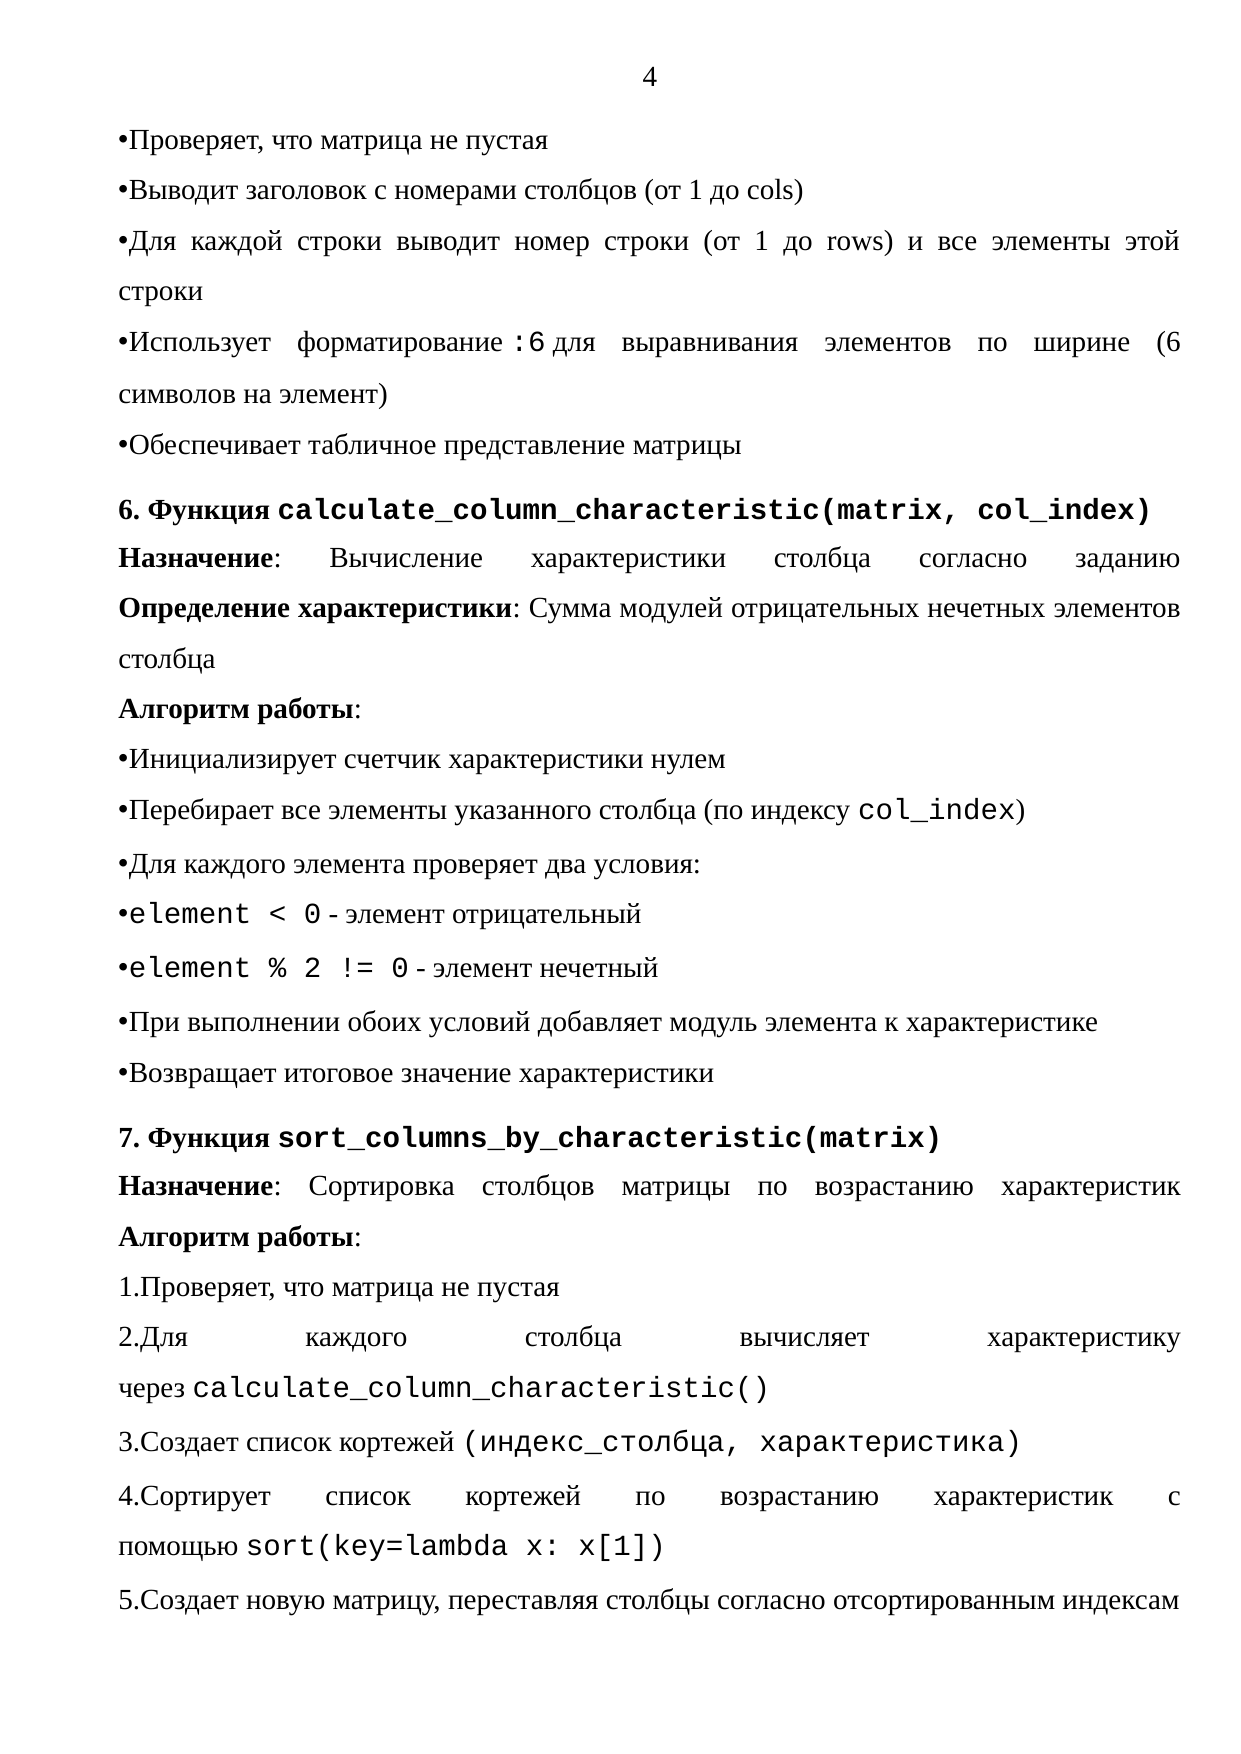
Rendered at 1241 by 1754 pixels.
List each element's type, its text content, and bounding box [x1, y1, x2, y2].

list Проверяет, что матрица не пустая [118, 122, 1181, 156]
list Выводит заголовок с номерами столбцов (от 1 до cols) [118, 172, 1181, 206]
list Использует форматирование :6 для выравнивания элементов по ширине (6 символов на элемент) [118, 324, 1181, 410]
list Для каждого элемента проверяет два условия: [118, 846, 1181, 880]
list При выполнении обоих условий добавляет модуль элемента к характеристике [118, 1004, 1181, 1038]
list element < 0 - элемент отрицательный [118, 896, 1181, 932]
list Для каждой строки выводит номер строки (от 1 до rows) и все элементы этой строки [118, 223, 1181, 307]
list Возвращает итоговое значение характеристики [118, 1055, 1181, 1089]
list Перебирает все элементы указанного столбца (по индексу col_index) [118, 792, 1181, 828]
subtitle 7. Функция sort_columns_by_characteristic(matrix) [118, 1120, 1181, 1156]
text Назначение: Вычисление характеристики столбца согласно заданию Определение характеристики: Сумма модулей отрицательных нечетных элементов столбца Алгоритм работы: [118, 540, 1181, 725]
list Проверяет, что матрица не пустая [118, 1269, 1181, 1303]
list Обеспечивает табличное представление матрицы [118, 427, 1181, 460]
list Инициализирует счетчик характеристики нулем [118, 742, 1181, 775]
list element % 2 != 0 - элемент нечетный [118, 951, 1181, 987]
list Создает список кортежей (индекс_столбца, характеристика) [118, 1424, 1181, 1460]
text Назначение: Сортировка столбцов матрицы по возрастанию характеристик Алгоритм работы: [118, 1168, 1181, 1252]
list Создает новую матрицу, переставляя столбцы согласно отсортированным индексам [118, 1582, 1181, 1616]
subtitle 6. Функция calculate_column_characteristic(matrix, col_index) [118, 492, 1181, 528]
list Сортирует список кортежей по возрастанию характеристик с помощью sort(key=lambda x: x[1]) [118, 1478, 1181, 1564]
list Для каждого столбца вычисляет характеристику через calculate_column_characteristic() [118, 1319, 1181, 1406]
